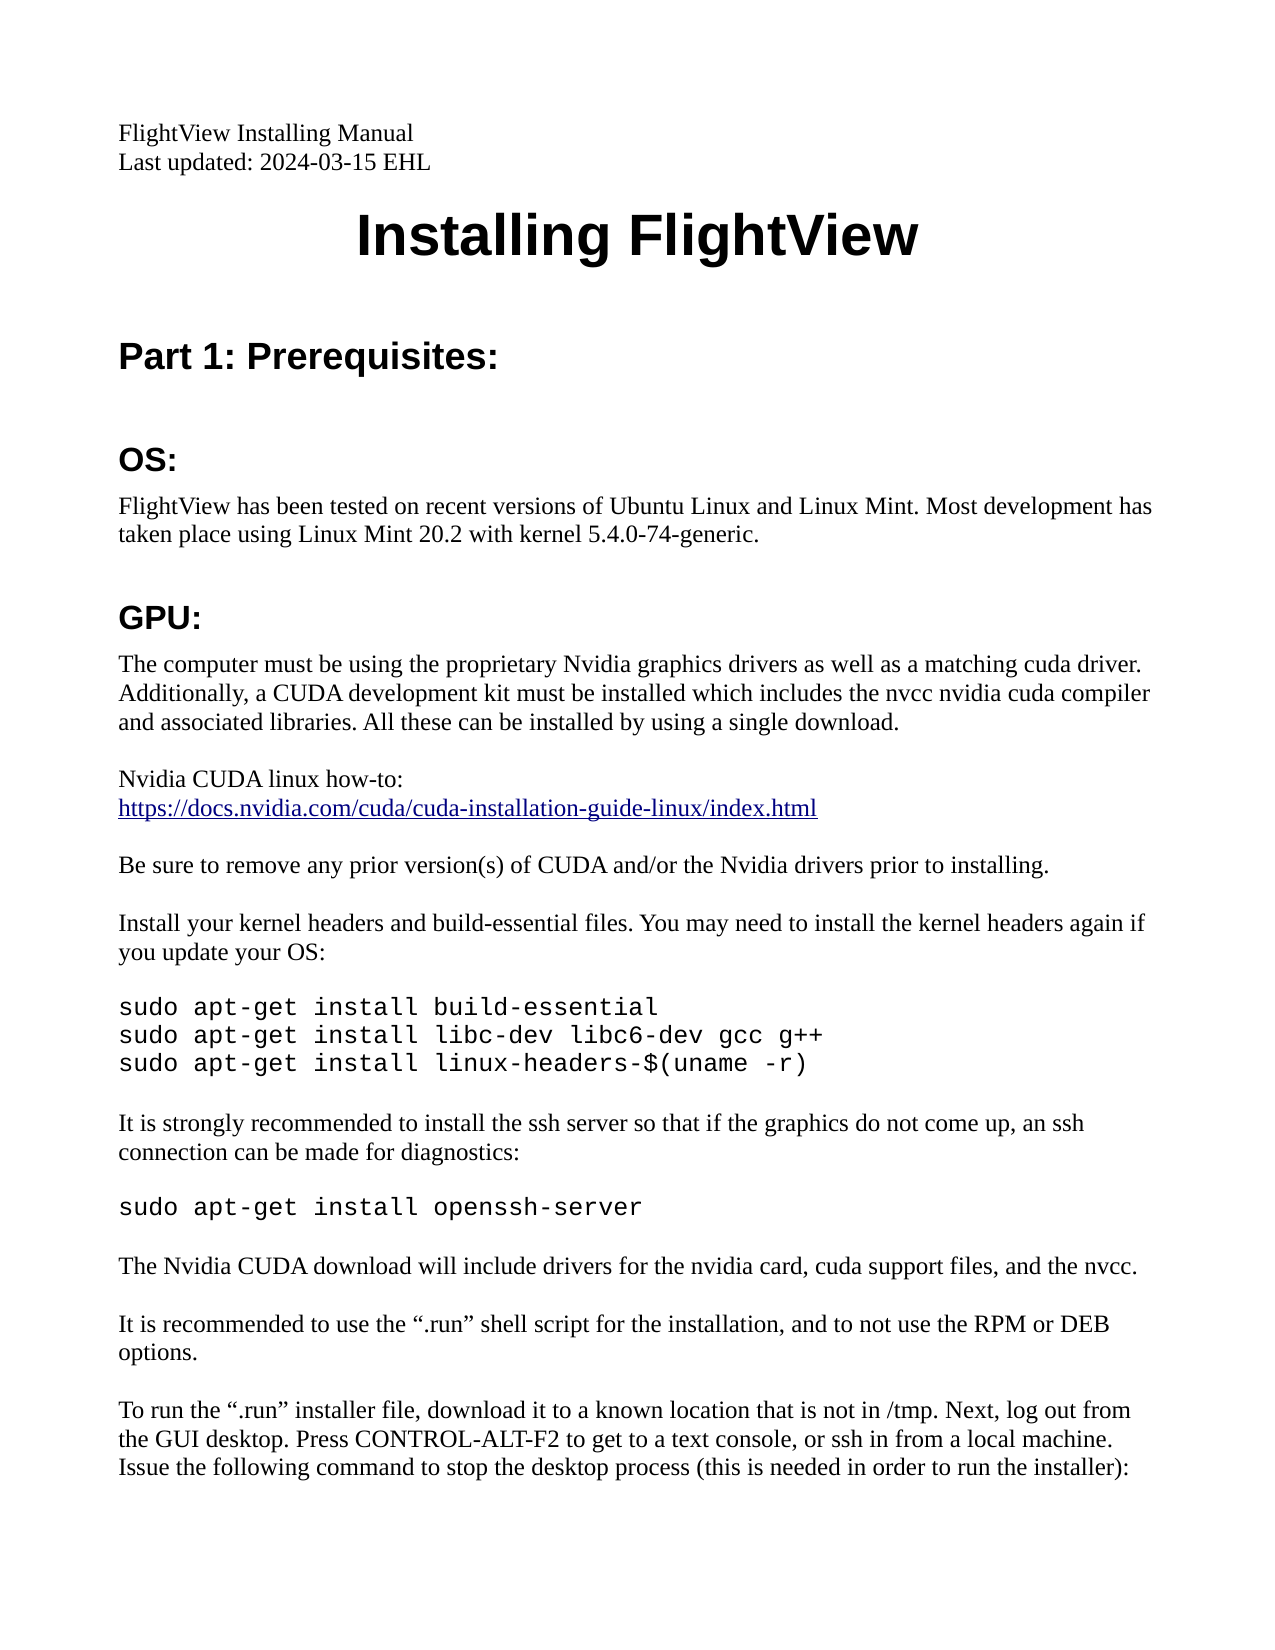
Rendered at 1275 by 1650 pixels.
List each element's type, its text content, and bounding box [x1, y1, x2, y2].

text It is recommended to use the “.run” shell script for the installation, and to not use the RPM or DEB options. [118, 1309, 1157, 1366]
text To run the “.run” installer file, download it to a known location that is not in /tmp. Next, log out from the GUI desktop. Press CONTROL-ALT-F2 to get to a text console, or ssh in from a local machine. Issue the following command to stop the desktop process (this is needed in order to run the installer): [118, 1395, 1157, 1481]
text FlightView has been tested on recent versions of Ubuntu Linux and Linux Mint. Most development has taken place using Linux Mint 20.2 with kernel 5.4.0-74-generic. [118, 491, 1157, 548]
text sudo apt-get install build-essential [118, 994, 1157, 1022]
subtitle GPU: [118, 598, 1157, 637]
text Be sure to remove any prior version(s) of CUDA and/or the Nvidia drivers prior to installing. [118, 850, 1157, 879]
text sudo apt-get install libc-dev libc6-dev gcc g++ [118, 1022, 1157, 1051]
text FlightView Installing Manual [118, 118, 1157, 147]
text Last updated: 2024-03-15 EHL [118, 147, 1157, 176]
title Installing FlightView [118, 201, 1157, 268]
text It is strongly recommended to install the ssh server so that if the graphics do not come up, an ssh connection can be made for diagnostics: [118, 1108, 1157, 1165]
text Nvidia CUDA linux how-to: [118, 764, 1157, 793]
text sudo apt-get install linux-headers-$(uname -r) [118, 1051, 1157, 1079]
text Install your kernel headers and build-essential files. You may need to install the kernel headers again if you update your OS: [118, 908, 1157, 965]
text sudo apt-get install openssh-server [118, 1194, 1157, 1222]
text The Nvidia CUDA download will include drivers for the nvidia card, cuda support files, and the nvcc. [118, 1251, 1157, 1280]
text https://docs.nvidia.com/cuda/cuda-installation-guide-linux/index.html [118, 793, 1157, 822]
subtitle OS: [118, 440, 1157, 478]
subtitle Part 1: Prerequisites: [118, 334, 1157, 378]
text The computer must be using the proprietary Nvidia graphics drivers as well as a matching cuda driver. Additionally, a CUDA development kit must be installed which includes the nvcc nvidia cuda compiler and associated libraries. All these can be installed by using a single download. [118, 649, 1157, 735]
